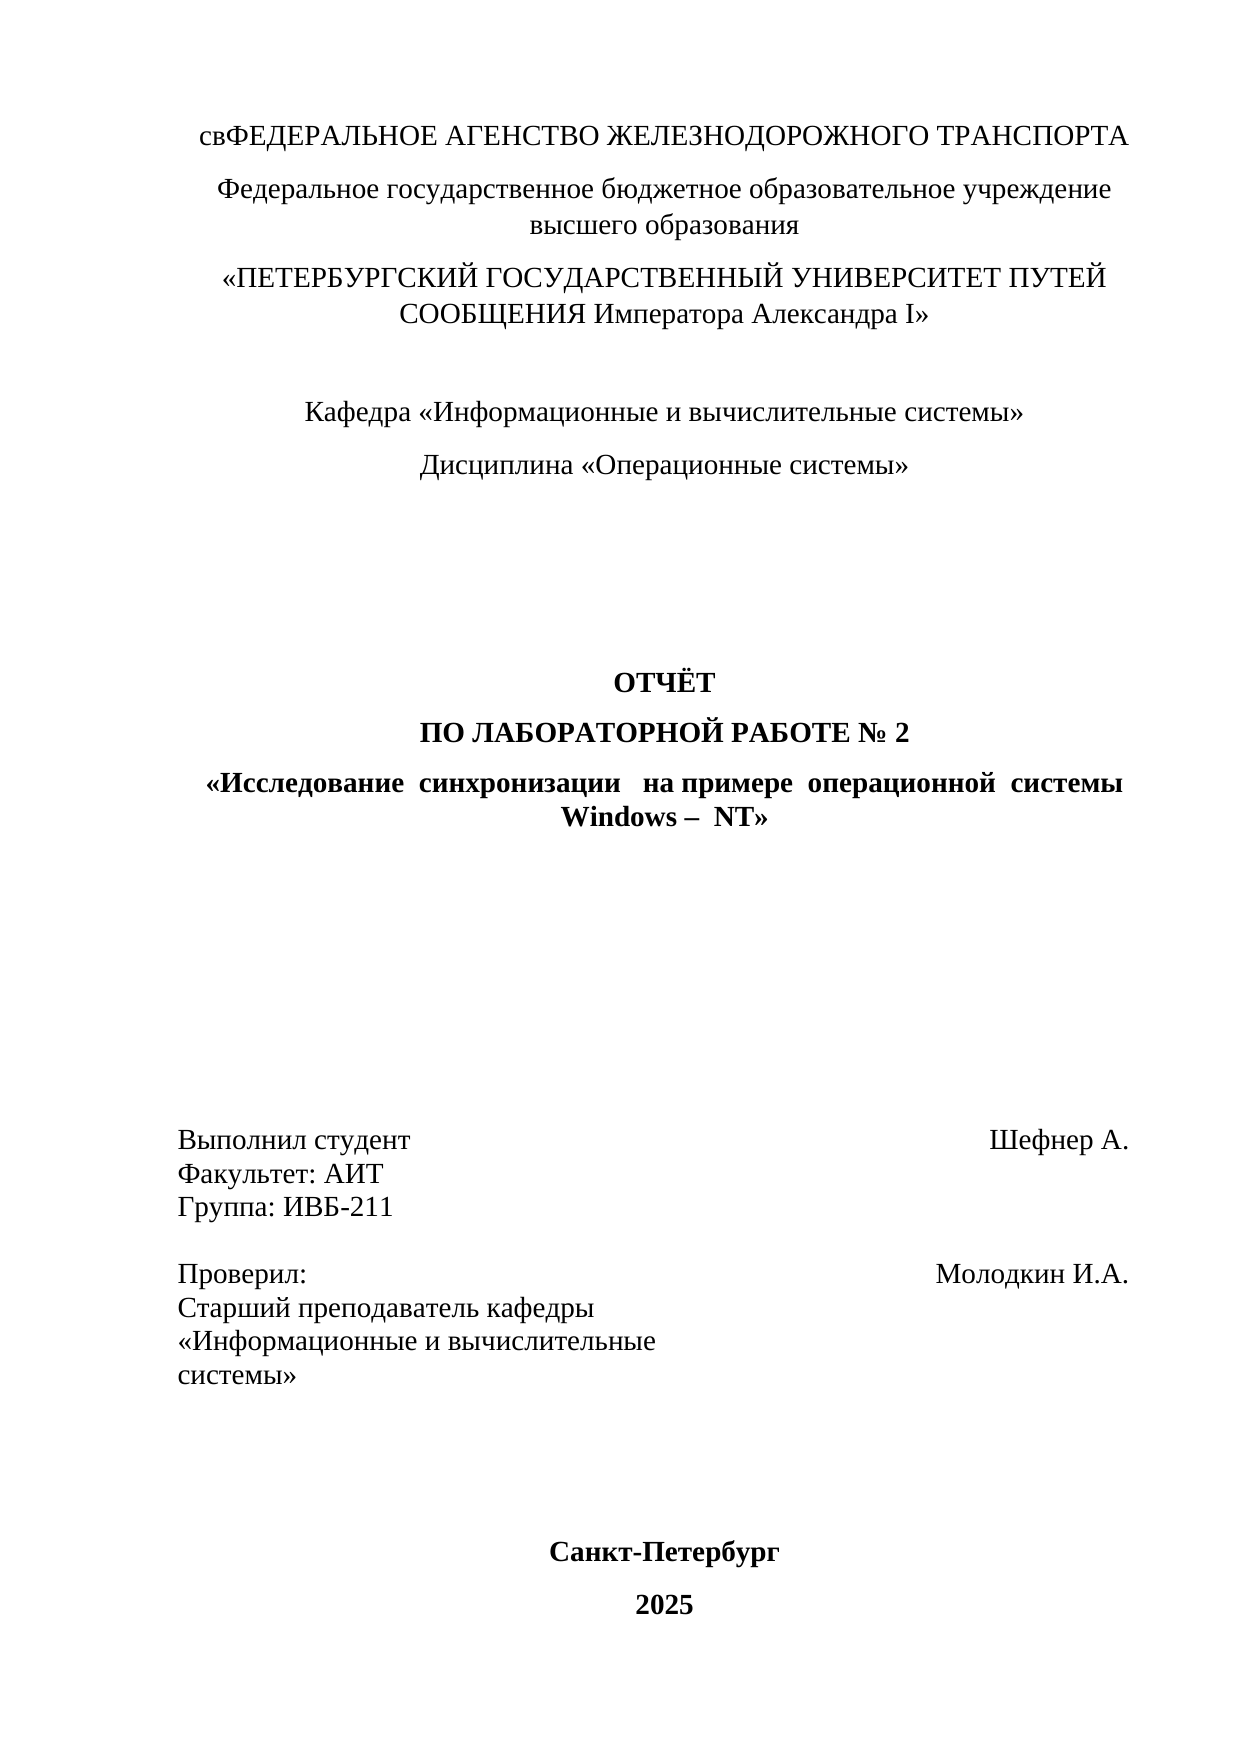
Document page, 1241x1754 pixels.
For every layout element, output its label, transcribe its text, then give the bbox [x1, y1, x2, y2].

text Дисциплина «Операционные системы» [177, 447, 1152, 480]
table_cell Молодкин И.А. [848, 1256, 1140, 1424]
table_header Шефнер А. [848, 1122, 1140, 1256]
text «Исследование синхронизации на примере операционной системы Windows – NT» [177, 765, 1152, 832]
text ПО ЛАБОРАТОРНОЙ РАБОТЕ № 2 [177, 715, 1152, 749]
table_cell Проверил: Старший преподаватель кафедры «Информационные и вычислительные системы» [166, 1256, 848, 1424]
text «ПЕТЕРБУРГСКИЙ ГОСУДАРСТВЕННЫЙ УНИВЕРСИТЕТ ПУТЕЙ СООБЩЕНИЯ Императора Александра I» [177, 260, 1152, 329]
text Санкт-Петербург [177, 1534, 1152, 1568]
text ОТЧЁТ [177, 665, 1152, 698]
text Кафедра «Информационные и вычислительные системы» [177, 394, 1152, 427]
text 2025 [177, 1587, 1152, 1621]
text свФЕДЕРАЛЬНОЕ АГЕНСТВО ЖЕЛЕЗНОДОРОЖНОГО ТРАНСПОРТА [177, 118, 1152, 152]
text Федеральное государственное бюджетное образовательное учреждение высшего образования [177, 171, 1152, 241]
table_header Выполнил студент Факультет: АИТ Группа: ИВБ-211 [166, 1122, 848, 1256]
